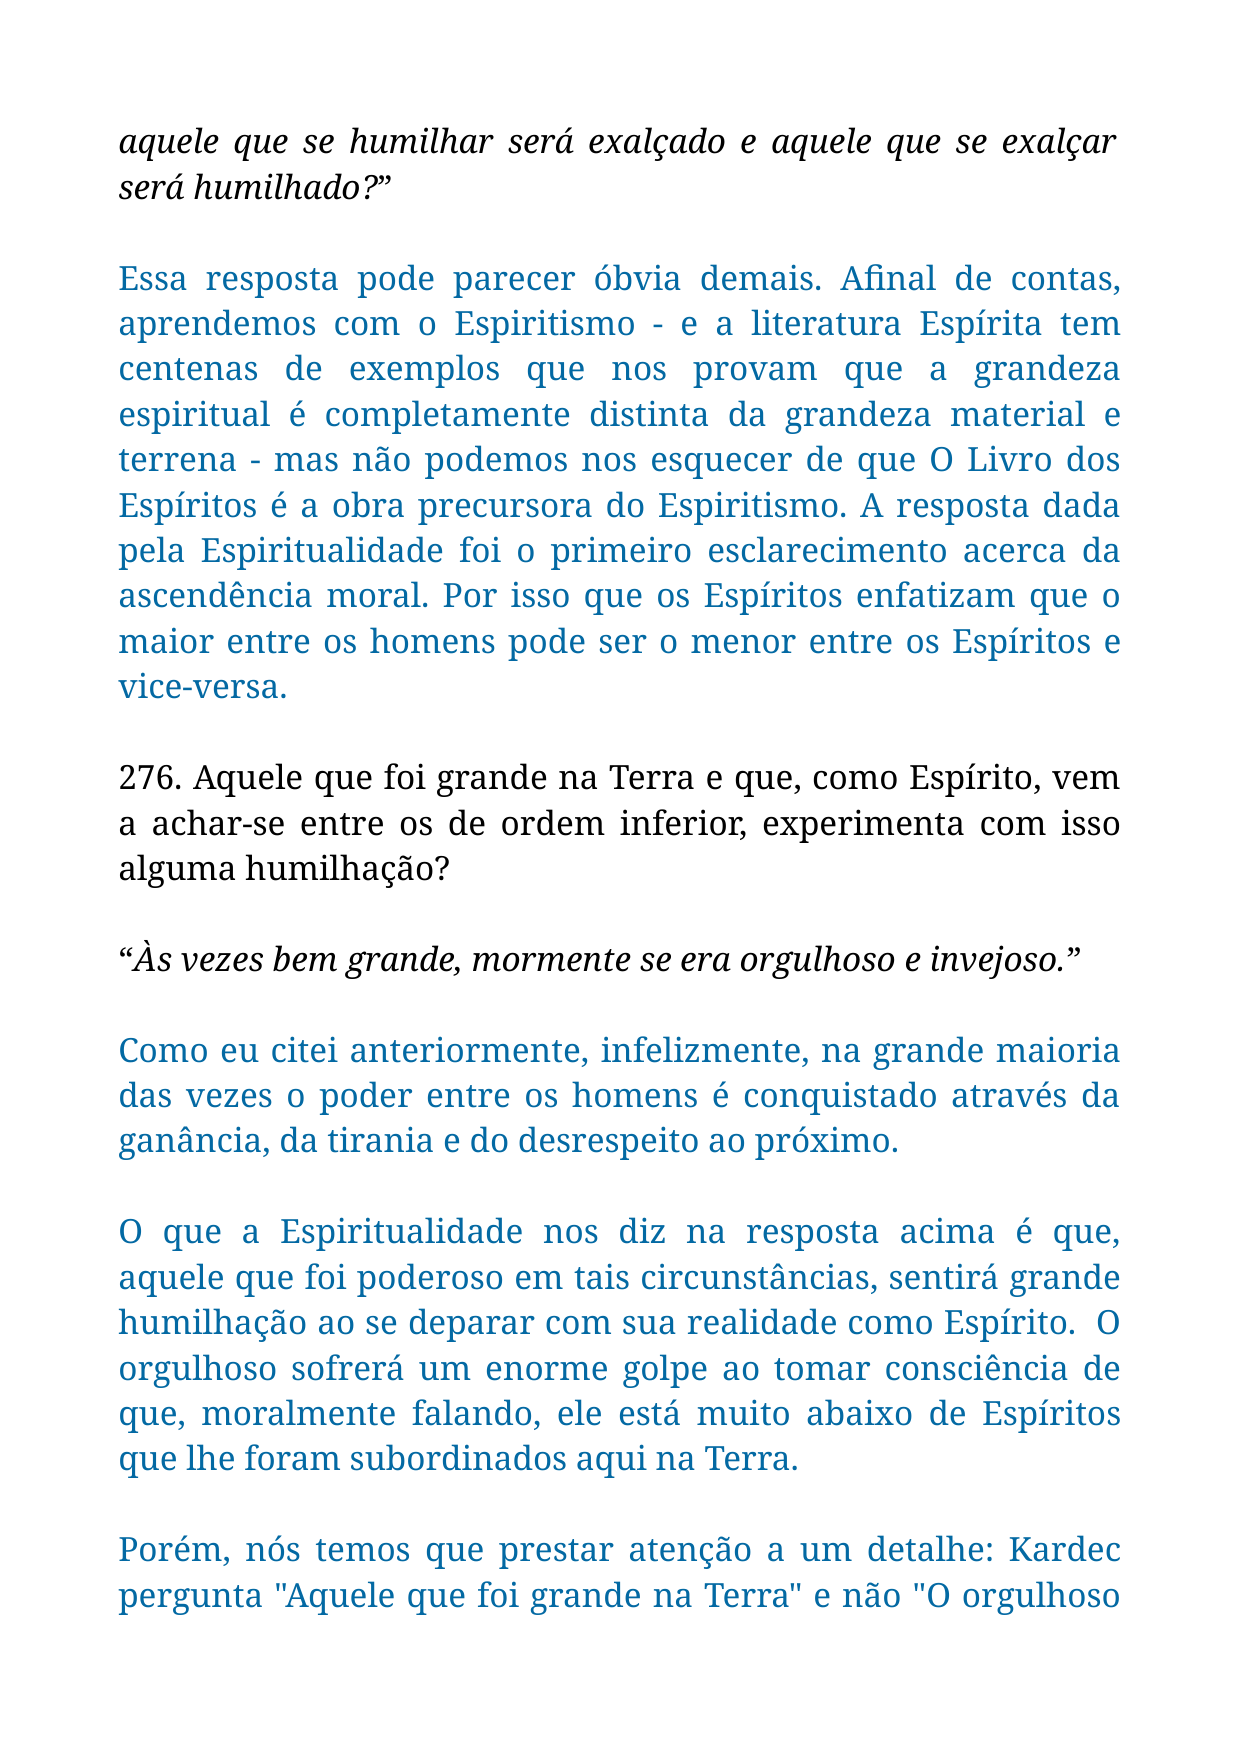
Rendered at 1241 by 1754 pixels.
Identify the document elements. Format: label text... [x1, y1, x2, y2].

text Porém, nós temos que prestar atenção a um detalhe: Kardec pergunta "Aquele que foi grande na Terra" e não "O orgulhoso [118, 1526, 1122, 1617]
text aquele que se humilhar será exalçado e aquele que se exalçar será humilhado?” [118, 118, 1122, 209]
text “Às vezes bem grande, mormente se era orgulhoso e invejoso.” [118, 936, 1122, 981]
text O que a Espiritualidade nos diz na resposta acima é que, aquele que foi poderoso em tais circunstâncias, sentirá grande humilhação ao se deparar com sua realidade como Espírito. O orgulhoso sofrerá um enorme golpe ao tomar consciência de que, moralmente falando, ele está muito abaixo de Espíritos que lhe foram subordinados aqui na Terra. [118, 1208, 1122, 1481]
text Como eu citei anteriormente, infelizmente, na grande maioria das vezes o poder entre os homens é conquistado através da ganância, da tirania e do desrespeito ao próximo. [118, 1026, 1122, 1163]
text 276. Aquele que foi grande na Terra e que, como Espírito, vem a achar-se entre os de ordem inferior, experimenta com isso alguma humilhação? [118, 754, 1122, 890]
text Essa resposta pode parecer óbvia demais. Afinal de contas, aprendemos com o Espiritismo - e a literatura Espírita tem centenas de exemplos que nos provam que a grandeza espiritual é completamente distinta da grandeza material e terrena - mas não podemos nos esquecer de que O Livro dos Espíritos é a obra precursora do Espiritismo. A resposta dada pela Espiritualidade foi o primeiro esclarecimento acerca da ascendência moral. Por isso que os Espíritos enfatizam que o maior entre os homens pode ser o menor entre os Espíritos e vice-versa. [118, 254, 1122, 708]
